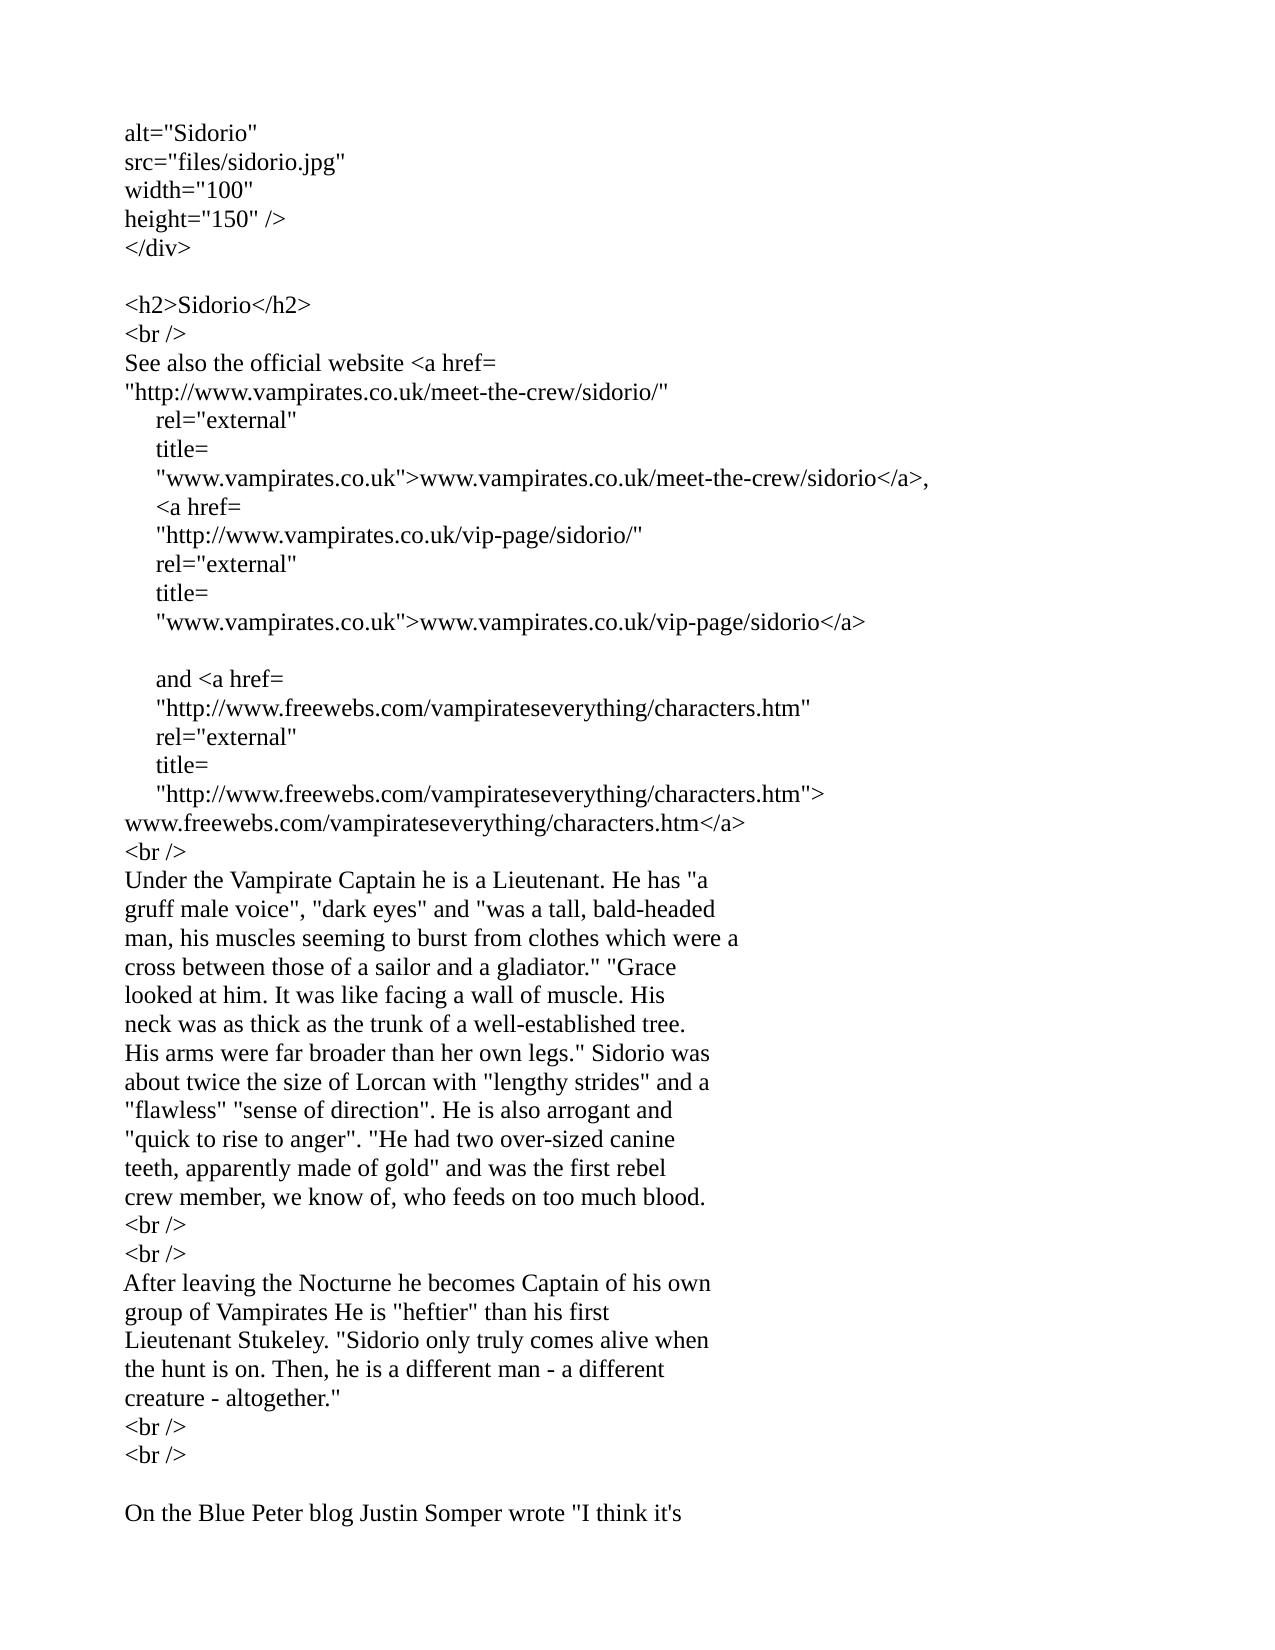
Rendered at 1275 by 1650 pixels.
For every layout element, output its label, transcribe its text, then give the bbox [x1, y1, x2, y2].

text Lieutenant Stukeley. "Sidorio only truly comes alive when [118, 1326, 1157, 1354]
text <br /> [118, 1412, 1157, 1441]
text src="files/sidorio.jpg" [118, 147, 1157, 176]
text cross between those of a sailor and a gladiator." "Grace [118, 952, 1157, 981]
text "www.vampirates.co.uk">www.vampirates.co.uk/meet-the-crew/sidorio</a>, [118, 463, 1157, 492]
text title= [118, 751, 1157, 779]
text "www.vampirates.co.uk">www.vampirates.co.uk/vip-page/sidorio</a> [118, 607, 1157, 636]
text title= [118, 578, 1157, 607]
text man, his muscles seeming to burst from clothes which were a [118, 923, 1157, 952]
text <br /> [118, 319, 1157, 348]
text gruff male voice", "dark eyes" and "was a tall, bald-headed [118, 894, 1157, 923]
text title= [118, 434, 1157, 463]
text neck was as thick as the trunk of a well-established tree. [118, 1009, 1157, 1038]
text His arms were far broader than her own legs." Sidorio was [118, 1038, 1157, 1067]
text width="100" [118, 176, 1157, 204]
text about twice the size of Lorcan with "lengthy strides" and a [118, 1067, 1157, 1096]
text rel="external" [118, 722, 1157, 751]
text Under the Vampirate Captain he is a Lieutenant. He has "a [118, 866, 1157, 894]
text <br /> [118, 1239, 1157, 1268]
text See also the official website <a href= [118, 348, 1157, 377]
text the hunt is on. Then, he is a different man - a different [118, 1354, 1157, 1383]
text group of Vampirates He is "heftier" than his first [118, 1297, 1157, 1326]
text and <a href= [118, 664, 1157, 693]
text "flawless" "sense of direction". He is also arrogant and [118, 1096, 1157, 1124]
text height="150" /> [118, 204, 1157, 233]
text "http://www.vampirates.co.uk/vip-page/sidorio/" [118, 521, 1157, 549]
text <h2>Sidorio</h2> [118, 291, 1157, 319]
text <br /> [118, 1441, 1157, 1469]
text crew member, we know of, who feeds on too much blood. [118, 1182, 1157, 1211]
text <a href= [118, 492, 1157, 521]
text "quick to rise to anger". "He had two over-sized canine [118, 1124, 1157, 1153]
text <br /> [118, 837, 1157, 866]
text alt="Sidorio" [118, 118, 1157, 147]
text "http://www.freewebs.com/vampirateseverything/characters.htm" [118, 693, 1157, 722]
text After leaving the Nocturne he becomes Captain of his own [118, 1268, 1157, 1297]
text looked at him. It was like facing a wall of muscle. His [118, 981, 1157, 1009]
text "http://www.freewebs.com/vampirateseverything/characters.htm"> [118, 779, 1157, 808]
text teeth, apparently made of gold" and was the first rebel [118, 1153, 1157, 1182]
text On the Blue Peter blog Justin Somper wrote "I think it's [118, 1498, 1157, 1527]
text creature - altogether." [118, 1383, 1157, 1412]
text "http://www.vampirates.co.uk/meet-the-crew/sidorio/" [118, 377, 1157, 406]
text rel="external" [118, 549, 1157, 578]
text www.freewebs.com/vampirateseverything/characters.htm</a> [118, 808, 1157, 837]
text </div> [118, 233, 1157, 262]
text rel="external" [118, 406, 1157, 434]
text <br /> [118, 1211, 1157, 1239]
